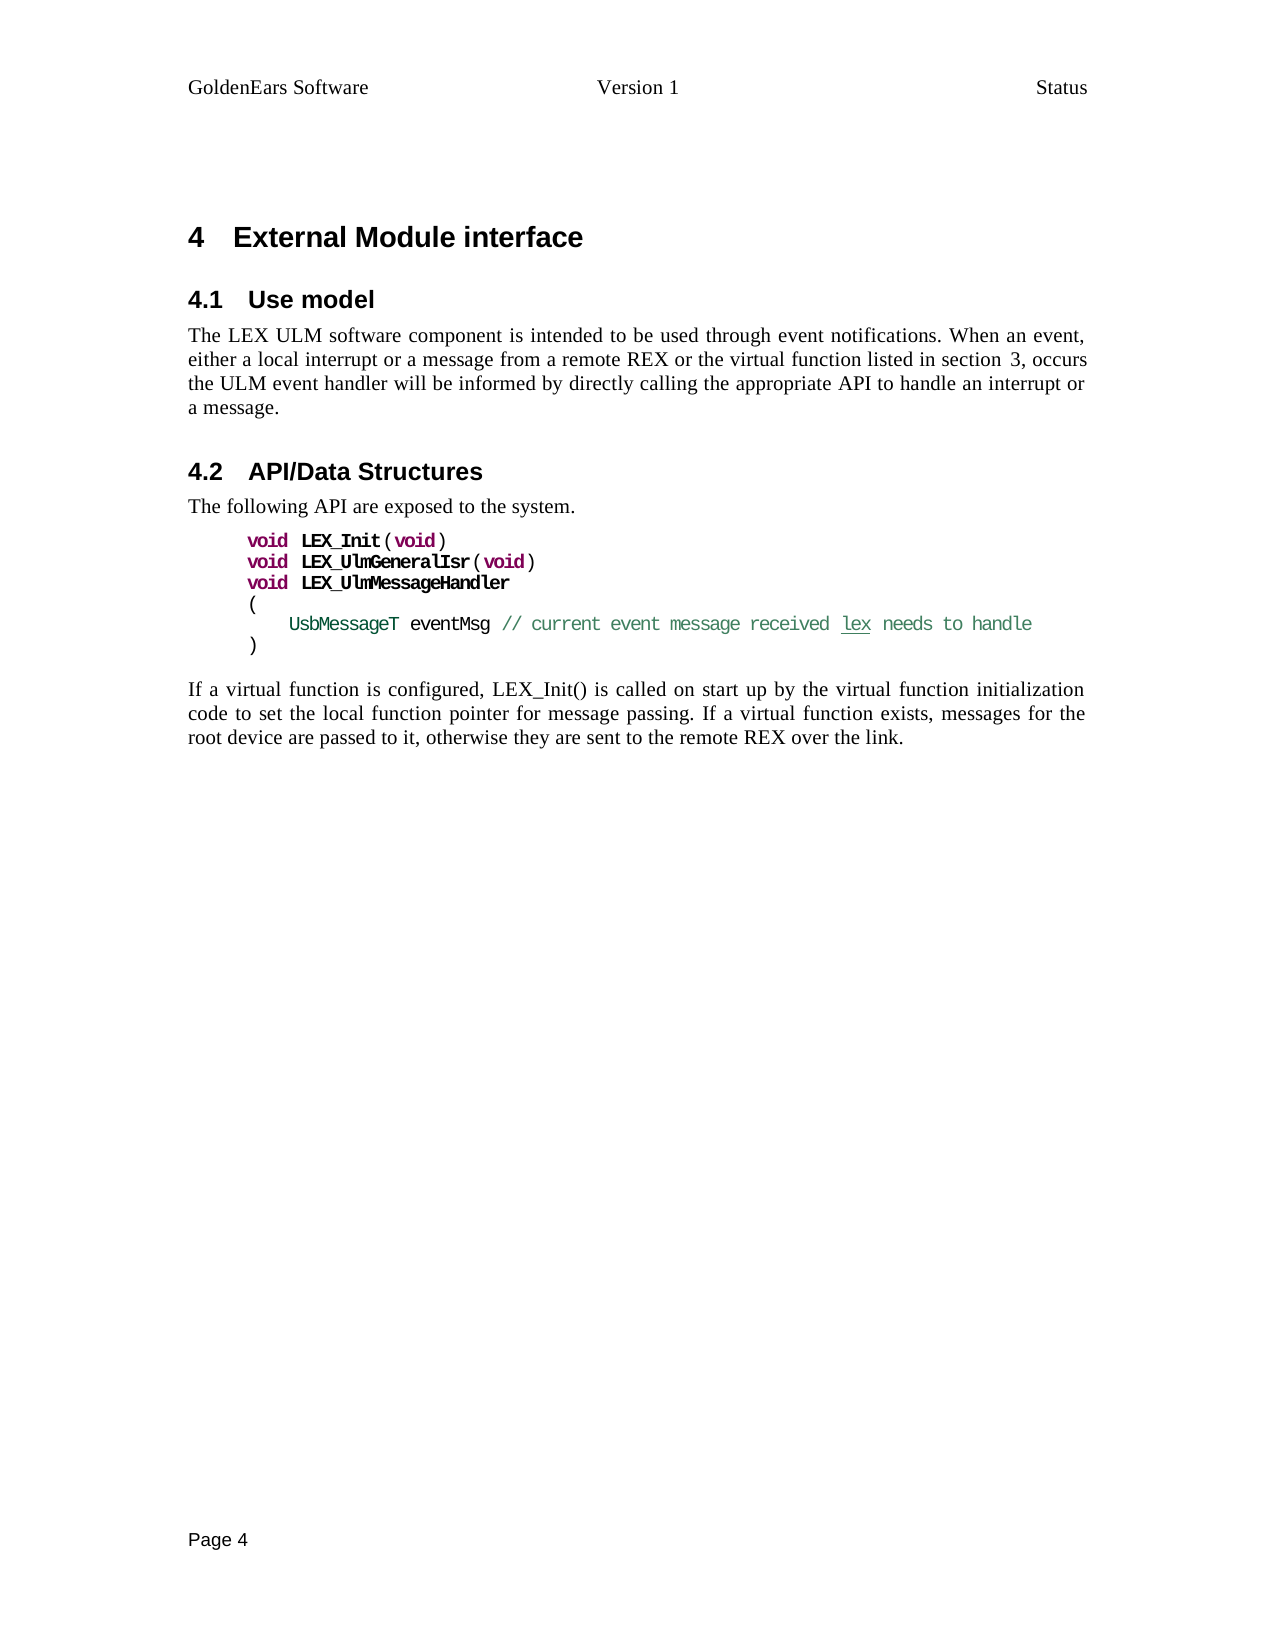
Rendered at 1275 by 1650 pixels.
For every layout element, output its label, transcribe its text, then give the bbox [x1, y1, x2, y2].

text void LEX_UlmGeneralIsr(void) [247, 552, 1087, 572]
text ) [247, 635, 1087, 656]
text The LEX ULM software component is intended to be used through event notifications. When an event, either a local interrupt or a message from a remote REX or the virtual function listed in section 3, occurs the ULM event handler will be informed by directly calling the appropriate API to handle an interrupt or a message. [188, 323, 1087, 419]
text ( [247, 593, 1087, 614]
text UsbMessageT eventMsg // current event message received lex needs to handle [247, 614, 1087, 635]
subtitle Use model [188, 285, 1087, 314]
text The following API are exposed to the system. [188, 494, 1087, 518]
text void LEX_Init(void) [247, 531, 1087, 552]
subtitle External Module interface [188, 220, 1087, 254]
subtitle API/Data Structures [188, 456, 1087, 485]
text If a virtual function is configured, LEX_Init() is called on start up by the virtual function initialization code to set the local function pointer for message passing. If a virtual function exists, messages for the root device are passed to it, otherwise they are sent to the remote REX over the link. [188, 677, 1087, 749]
text void LEX_UlmMessageHandler [247, 572, 1087, 593]
